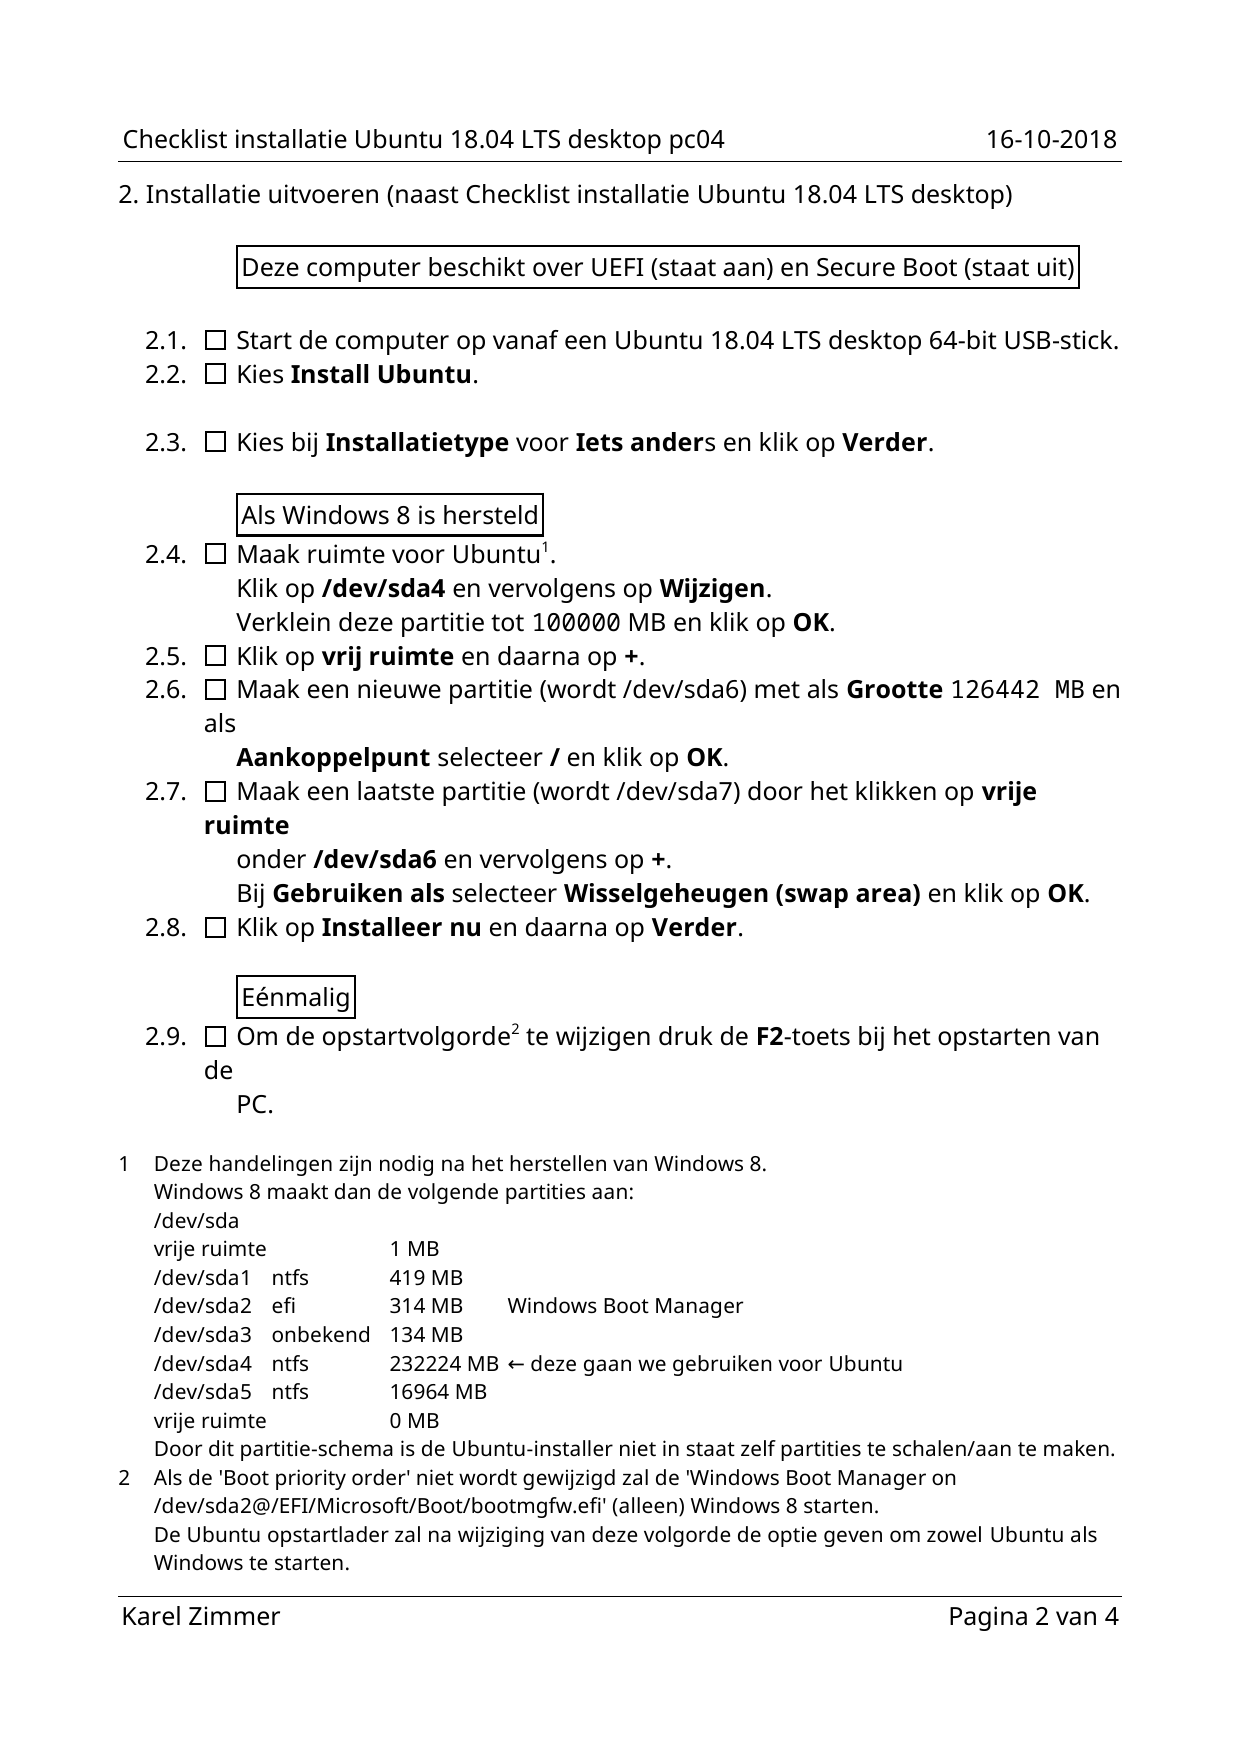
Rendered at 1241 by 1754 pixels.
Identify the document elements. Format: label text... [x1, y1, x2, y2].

list Als Windows 8 is hersteld [238, 495, 542, 534]
list Installatie uitvoeren (naast Checklist installatie Ubuntu 18.04 LTS desktop) Deze computer beschikt over UEFI (staat aan) en Secure Boot (staat uit) [118, 177, 1122, 289]
list Om de opstartvolgorde te wijzigen druk de F2-toets bij het opstarten van de PC. Ga naar Boot en onder Boot priority order zet Ubuntu op de eerste positie met de F6-toets. Kies Exit > Exit Saving Changes. [145, 1019, 1122, 1121]
list [177, 975, 236, 1019]
list Deze handelingen zijn nodig na het herstellen van Windows 8. Windows 8 maakt dan de volgende partities aan: /dev/sda vrije ruimte 1 MB /dev/sda1 ntfs 419 MB /dev/sda2 efi 314 MB Windows Boot Manager /dev/sda3 onbekend 134 MB /dev/sda4 ntfs 232224 MB ← deze gaan we gebruiken voor Ubuntu /dev/sda5 ntfs 16964 MB vrije ruimte 0 MB Door dit partitie-schema is de Ubuntu-installer niet in staat zelf partities te schalen/aan te maken. [118, 1149, 1122, 1463]
list Klik op vrij ruimte en daarna op +. [145, 638, 1122, 672]
list Kies bij Installatietype voor Iets anders en klik op Verder. [145, 425, 1122, 459]
list Start de computer op vanaf een Ubuntu 18.04 LTS desktop 64-bit USB-stick. [145, 323, 1122, 357]
list Maak een nieuwe partitie (wordt /dev/sda6) met als Grootte 126442 MB en als Aankoppelpunt selecteer / en klik op OK. [145, 672, 1122, 774]
list Eénmalig [238, 977, 354, 1017]
list Maak ruimte voor Ubuntu. Klik op /dev/sda4 en vervolgens op Wijzigen. Verklein deze partitie tot 100000 MB en klik op OK. [145, 537, 1122, 638]
list Als de 'Boot priority order' niet wordt gewijzigd zal de 'Windows Boot Manager on /dev/sda2@/EFI/Microsoft/Boot/bootmgfw.efi' (alleen) Windows 8 starten. De Ubuntu opstartlader zal na wijziging van deze volgorde de optie geven om zowel Ubuntu als Windows te starten. [118, 1463, 1122, 1577]
list [356, 975, 1122, 1019]
list Klik op Installeer nu en daarna op Verder. [145, 910, 1122, 944]
list [544, 493, 1122, 537]
list [177, 493, 236, 537]
list Maak een laatste partitie (wordt /dev/sda7) door het klikken op vrije ruimte onder /dev/sda6 en vervolgens op +. Bij Gebruiken als selecteer Wisselgeheugen (swap area) en klik op OK. [145, 774, 1122, 910]
list Kies Install Ubuntu. [145, 357, 1122, 425]
